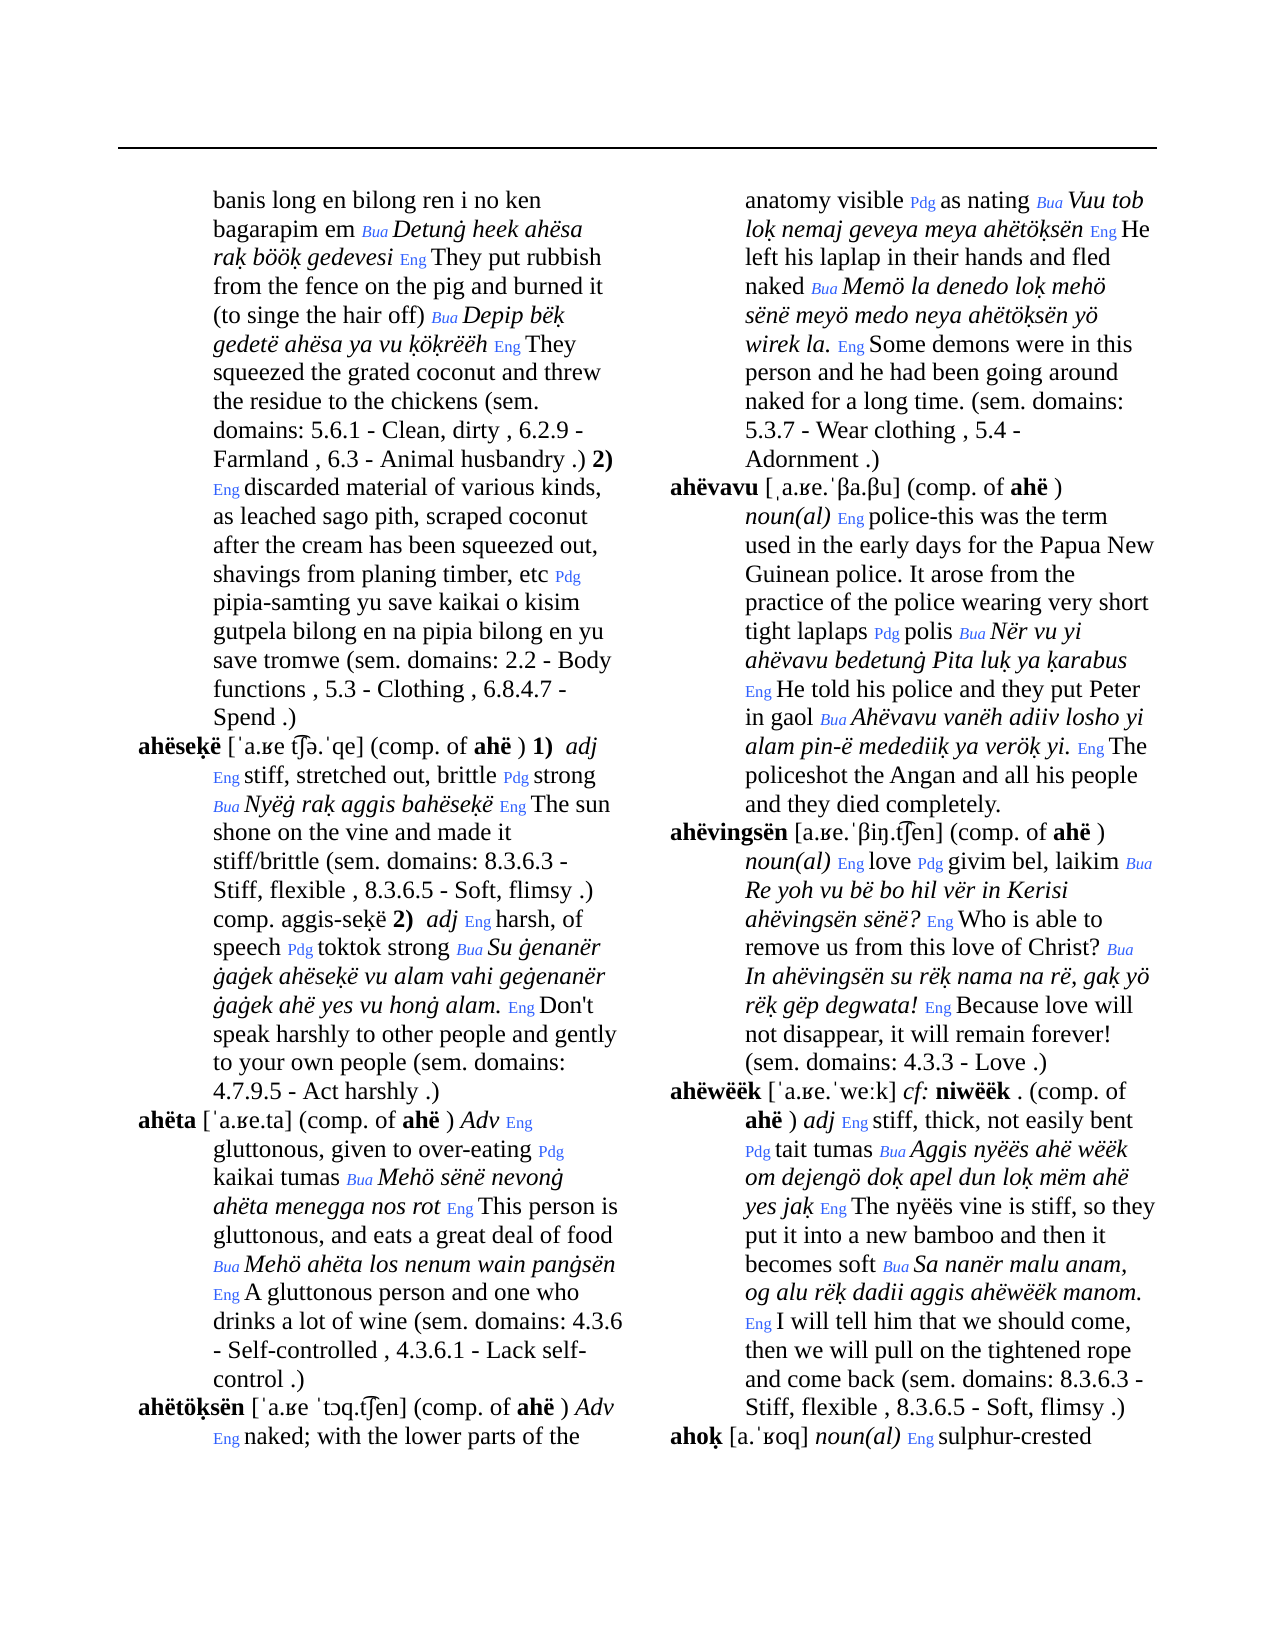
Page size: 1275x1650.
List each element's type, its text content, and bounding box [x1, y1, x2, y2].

text anatomy visible Pdg as nating Bua Vuu tob loḳ nemaj geveya meya ahëtöḳsën Eng He left his laplap in their hands and fled naked Bua Memö la denedo loḳ mehö sënë meyö medo neya ahëtöḳsën yö wirek la. Eng Some demons were in this person and he had been going around naked for a long time. (sem. domains: 5.3.7 - Wear clothing , 5.4 - Adornment .) [651, 183, 1156, 469]
text banis long en bilong ren i no ken bagarapim em Bua Detunġ heek ahësa raḳ bööḳ gedevesi Eng They put rubbish from the fence on the pig and burned it (to singe the hair off) Bua Depip bëḳ gedetë ahësa ya vu ḳöḳrëëh Eng They squeezed the grated coconut and threw the residue to the chickens (sem. domains: 5.6.1 - Clean, dirty , 6.2.9 - Farmland , 6.3 - Animal husbandry .) 2) Eng discarded material of various kinds, as leached sago pith, scraped coconut after the cream has been squeezed out, shavings from planing timber, etc Pdg pipia-samting yu save kaikai o kisim gutpela bilong en na pipia bilong en yu save tromwe (sem. domains: 2.2 - Body functions , 5.3 - Clothing , 6.8.4.7 - Spend .) [119, 183, 624, 728]
text ahëtöḳsën [ˈa.ʁe ˈtɔq.t͡ʃen] (comp. of ahë ) Adv Eng naked; with the lower parts of the [119, 1389, 624, 1454]
text ahëseḳë [ˈa.ʁe t͡ʃə.ˈqe] (comp. of ahë ) 1) adj Eng stiff, stretched out, brittle Pdg strong Bua Nyëġ raḳ aggis bahëseḳë Eng The sun shone on the vine and made it stiff/brittle (sem. domains: 8.3.6.3 - Stiff, flexible , 8.3.6.5 - Soft, flimsy .) comp. aggis-seḳë 2) adj Eng harsh, of speech Pdg toktok strong Bua Su ġenanër ġaġek ahëseḳë vu alam vahi geġenanër ġaġek ahë yes vu honġ alam. Eng Don't speak harshly to other people and gently to your own people (sem. domains: 4.7.9.5 - Act harshly .) [119, 728, 624, 1102]
text ahëvavu [ˌa.ʁe.ˈβa.βu] (comp. of ahë ) noun(al) Eng police-this was the term used in the early days for the Papua New Guinean police. It arose from the practice of the police wearing very short tight laplaps Pdg polis Bua Nër vu yi ahëvavu bedetunġ Pita luḳ ya ḳarabus Eng He told his police and they put Peter in gaol Bua Ahëvavu vanëh adiiv losho yi alam pin-ë medediiḳ ya veröḳ yi. Eng The policeshot the Angan and all his people and they died completely. [651, 469, 1156, 814]
text ahoḳ [a.ˈʁoq] noun(al) Eng sulphur-crested [651, 1418, 1156, 1454]
text ahëta [ˈa.ʁe.ta] (comp. of ahë ) Adv Eng gluttonous, given to over-eating Pdg kaikai tumas Bua Mehö sënë nevonġ ahëta menegga nos rot Eng This person is gluttonous, and eats a great deal of food Bua Mehö ahëta los nenum wain panġsën Eng A gluttonous person and one who drinks a lot of wine (sem. domains: 4.3.6 - Self-controlled , 4.3.6.1 - Lack self-control .) [119, 1102, 624, 1389]
text ahëvingsën [a.ʁe.ˈβiŋ.t͡ʃen] (comp. of ahë ) noun(al) Eng love Pdg givim bel, laikim Bua Re yoh vu bë bo hil vër in Kerisi ahëvingsën sënë? Eng Who is able to remove us from this love of Christ? Bua In ahëvingsën su rëḳ nama na rë, gaḳ yö rëḳ gëp degwata! Eng Because love will not disappear, it will remain forever! (sem. domains: 4.3.3 - Love .) [651, 814, 1156, 1073]
text ahëwëëk [ˈa.ʁe.ˈweːk] cf: niwëëk . (comp. of ahë ) adj Eng stiff, thick, not easily bent Pdg tait tumas Bua Aggis nyëës ahë wëëk om dejengö doḳ apel dun loḳ mëm ahë yes jaḳ Eng The nyëës vine is stiff, so they put it into a new bamboo and then it becomes soft Bua Sa nanër malu anam, og alu rëḳ dadii aggis ahëwëëk manom. Eng I will tell him that we should come, then we will pull on the tightened rope and come back (sem. domains: 8.3.6.3 - Stiff, flexible , 8.3.6.5 - Soft, flimsy .) [651, 1073, 1156, 1418]
